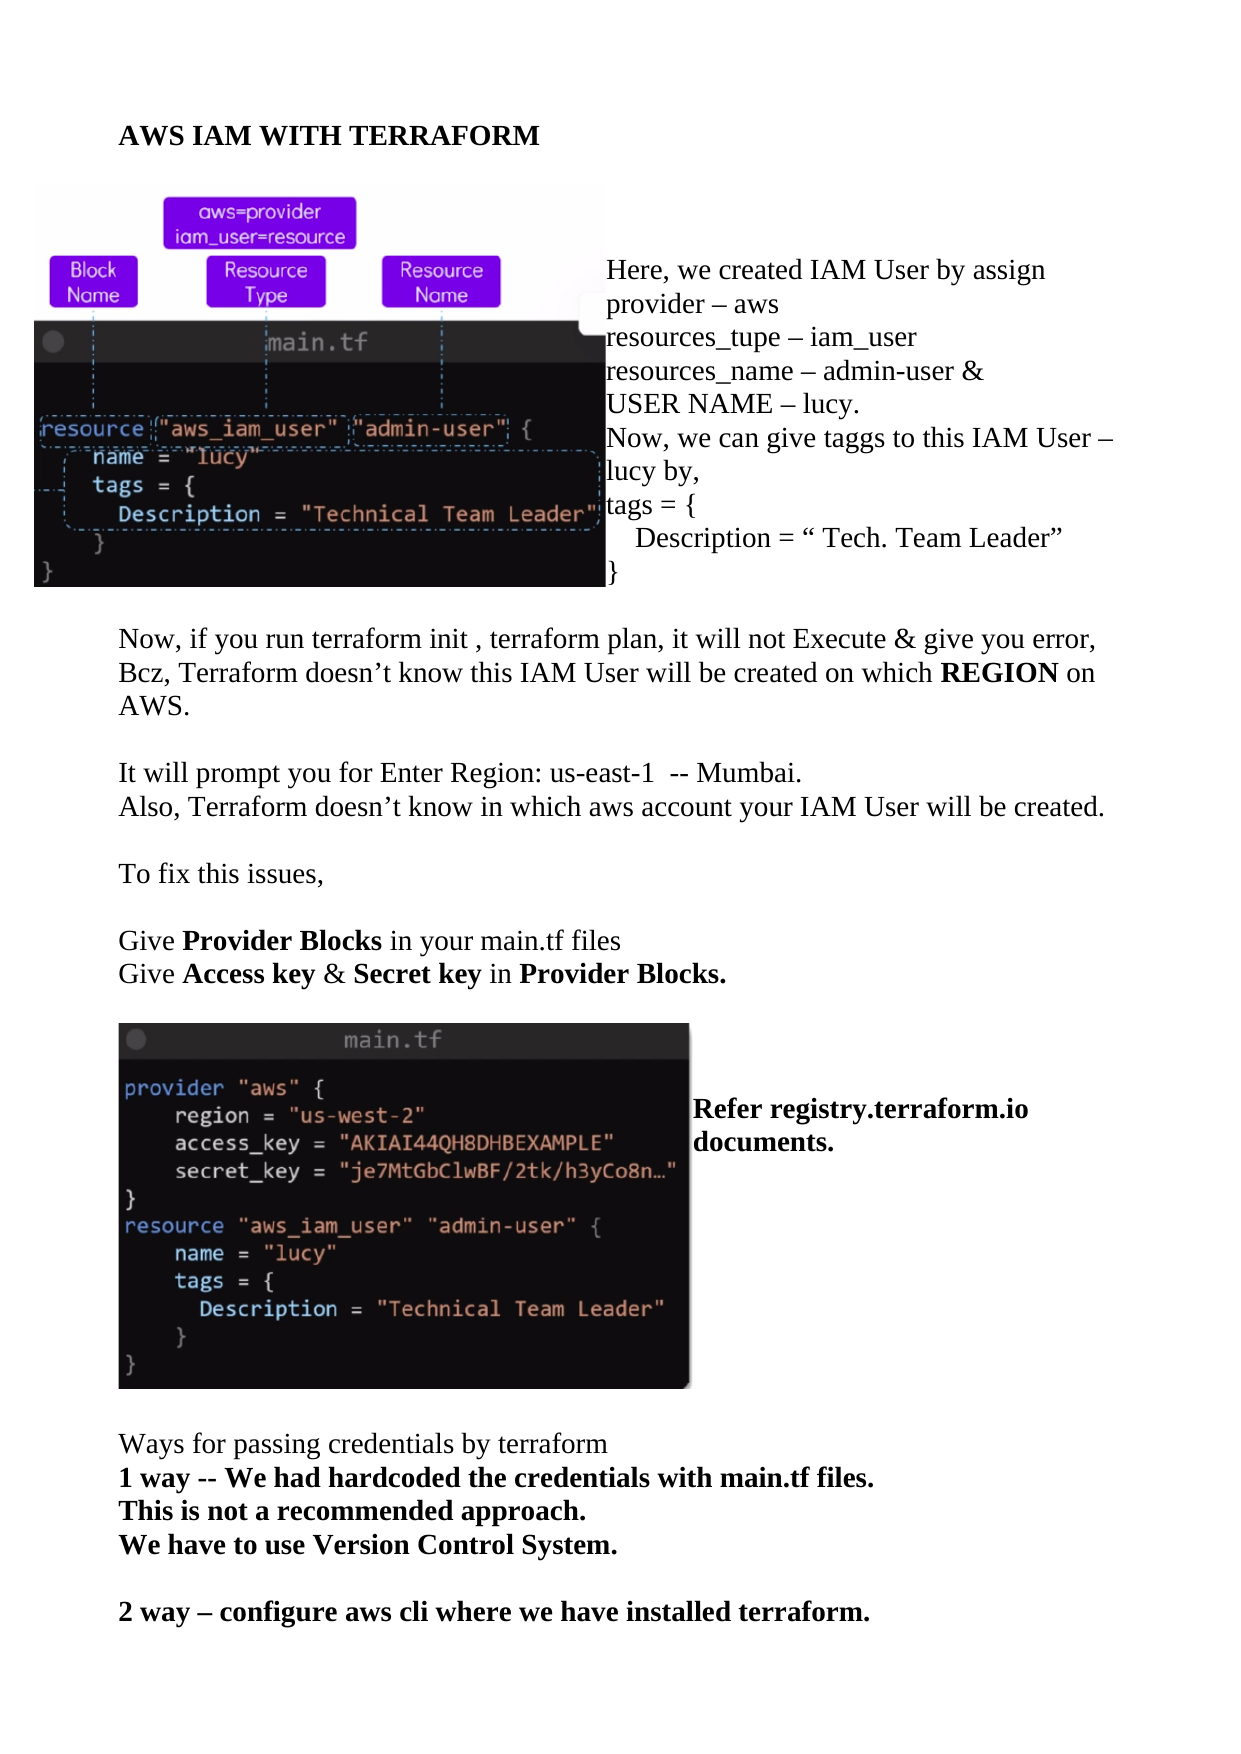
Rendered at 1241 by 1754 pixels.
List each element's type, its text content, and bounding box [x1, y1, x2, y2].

text Give Access key & Secret key in Provider Blocks. [118, 957, 1122, 990]
text This is not a recommended approach. [118, 1493, 1122, 1527]
text } [118, 554, 1122, 588]
text Description = “ Tech. Team Leader” [606, 521, 1122, 554]
text 2 way – configure aws cli where we have installed terraform. [118, 1594, 1122, 1627]
text Refer registry.terraform.io documents. [172, 1091, 1122, 1158]
text tags = { [606, 487, 1122, 521]
text Give Provider Blocks in your main.tf files [118, 923, 1122, 957]
text resources_name – admin-user & [606, 353, 1122, 386]
text Now, if you run terraform init , terraform plan, it will not Execute & give you error, [118, 621, 1122, 655]
text 1 way -- We had hardcoded the credentials with main.tf files. [118, 1460, 1122, 1493]
text Also, Terraform doesn’t know in which aws account your IAM User will be created. [118, 789, 1122, 822]
picture [118, 1023, 172, 1389]
text Now, we can give taggs to this IAM User – lucy by, [606, 420, 1122, 487]
text It will prompt you for Enter Region: us-east-1 -- Mumbai. [118, 755, 1122, 789]
text resources_tupe – iam_user [606, 319, 1122, 353]
text Ways for passing credentials by terraform [118, 1426, 1122, 1460]
picture [34, 184, 606, 587]
text USER NAME – lucy. [606, 386, 1122, 420]
text To fix this issues, [118, 856, 1122, 889]
text AWS IAM WITH TERRAFORM [118, 118, 1122, 152]
text Bcz, Terraform doesn’t know this IAM User will be created on which REGION on AWS. [118, 655, 1122, 722]
text Here, we created IAM User by assign provider – aws [606, 252, 1122, 319]
text We have to use Version Control System. [118, 1527, 1122, 1560]
